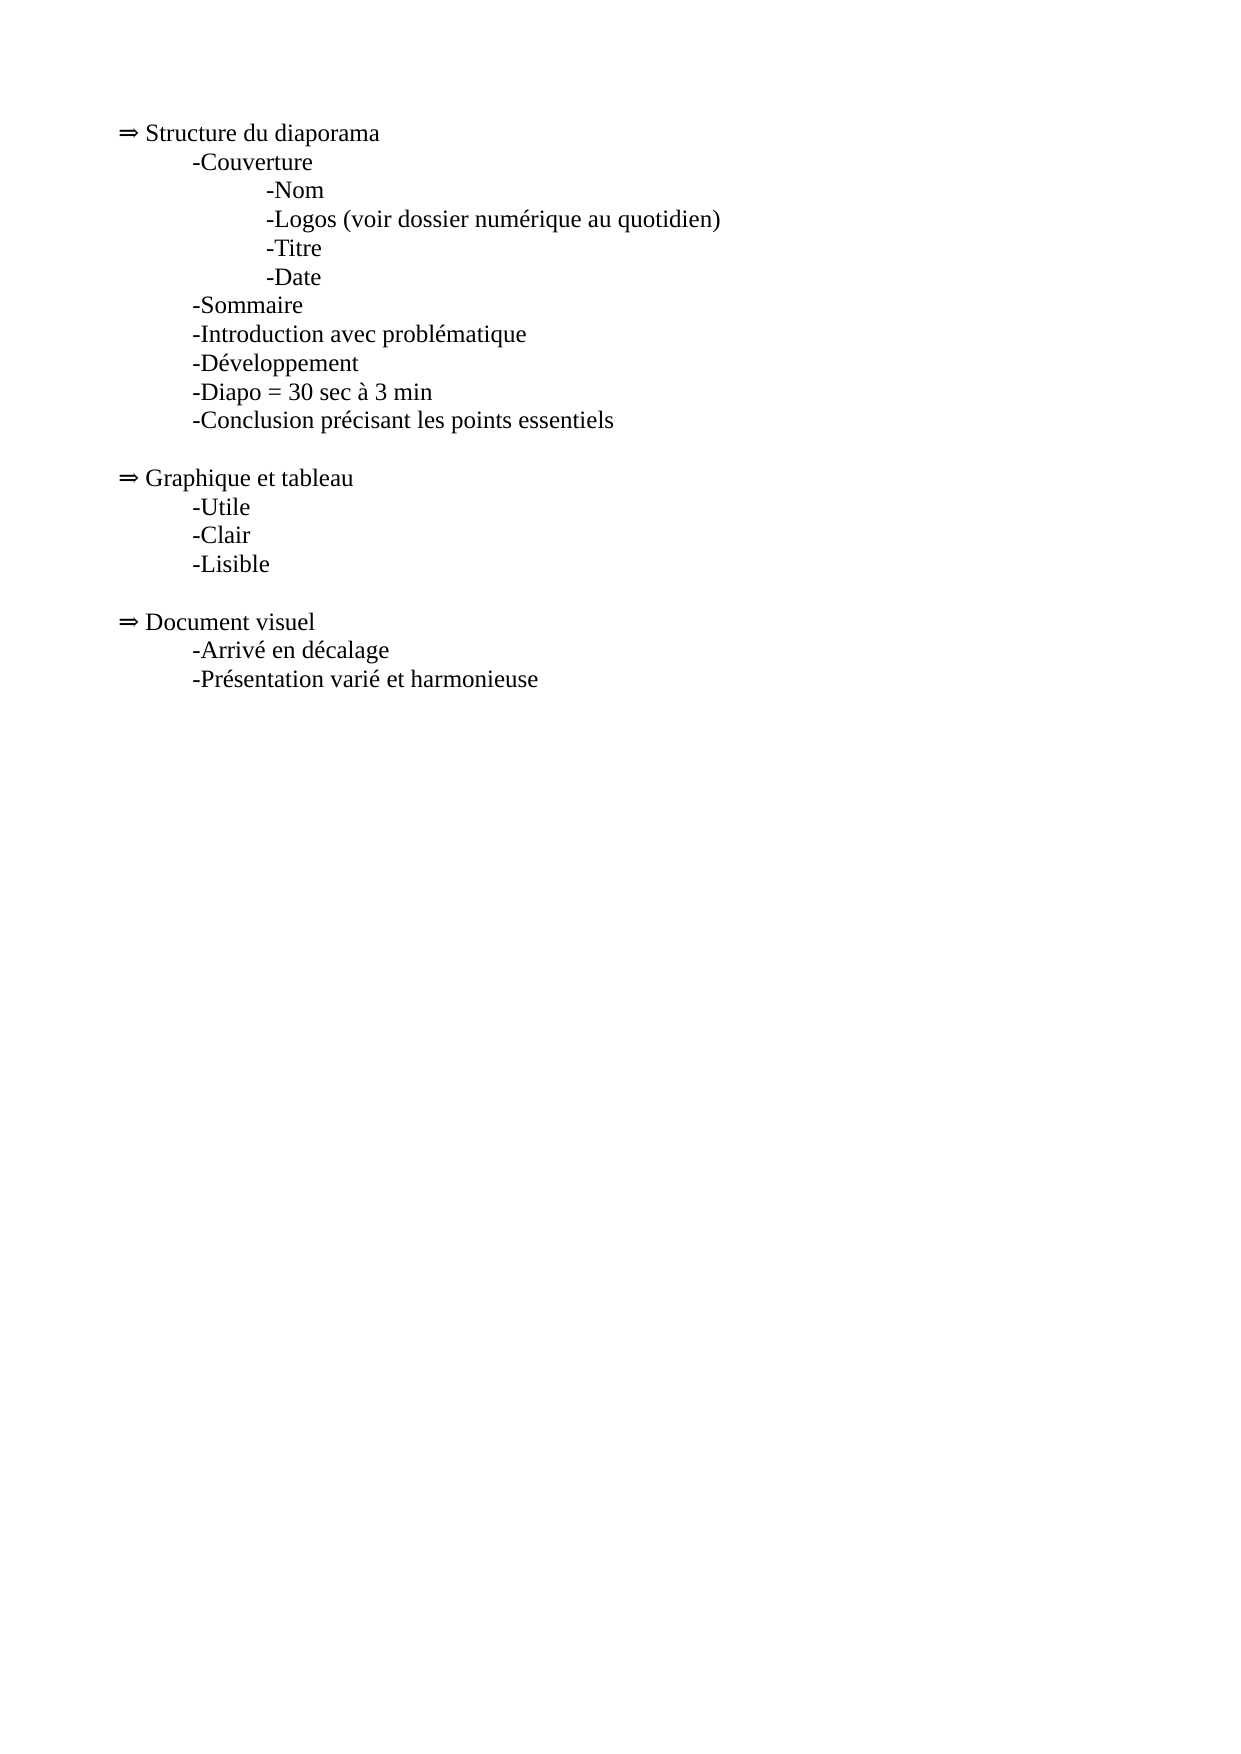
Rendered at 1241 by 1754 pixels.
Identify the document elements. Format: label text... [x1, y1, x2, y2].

text -Logos (voir dossier numérique au quotidien) [118, 204, 1122, 233]
text -Nom [118, 176, 1122, 204]
text ⇒ Document visuel [118, 607, 1122, 636]
text -Couverture [118, 147, 1122, 176]
text -Conclusion précisant les points essentiels [118, 406, 1122, 434]
text ⇒ Structure du diaporama [118, 118, 1122, 147]
text -Présentation varié et harmonieuse [118, 664, 1122, 693]
text -Titre [118, 233, 1122, 262]
text -Lisible [118, 549, 1122, 578]
text -Sommaire [118, 291, 1122, 319]
text -Développement [118, 348, 1122, 377]
text -Diapo = 30 sec à 3 min [118, 377, 1122, 406]
text ⇒ Graphique et tableau [118, 463, 1122, 492]
text -Introduction avec problématique [118, 319, 1122, 348]
text -Clair [118, 521, 1122, 549]
text -Utile [118, 492, 1122, 521]
text -Date [118, 262, 1122, 291]
text -Arrivé en décalage [118, 636, 1122, 664]
